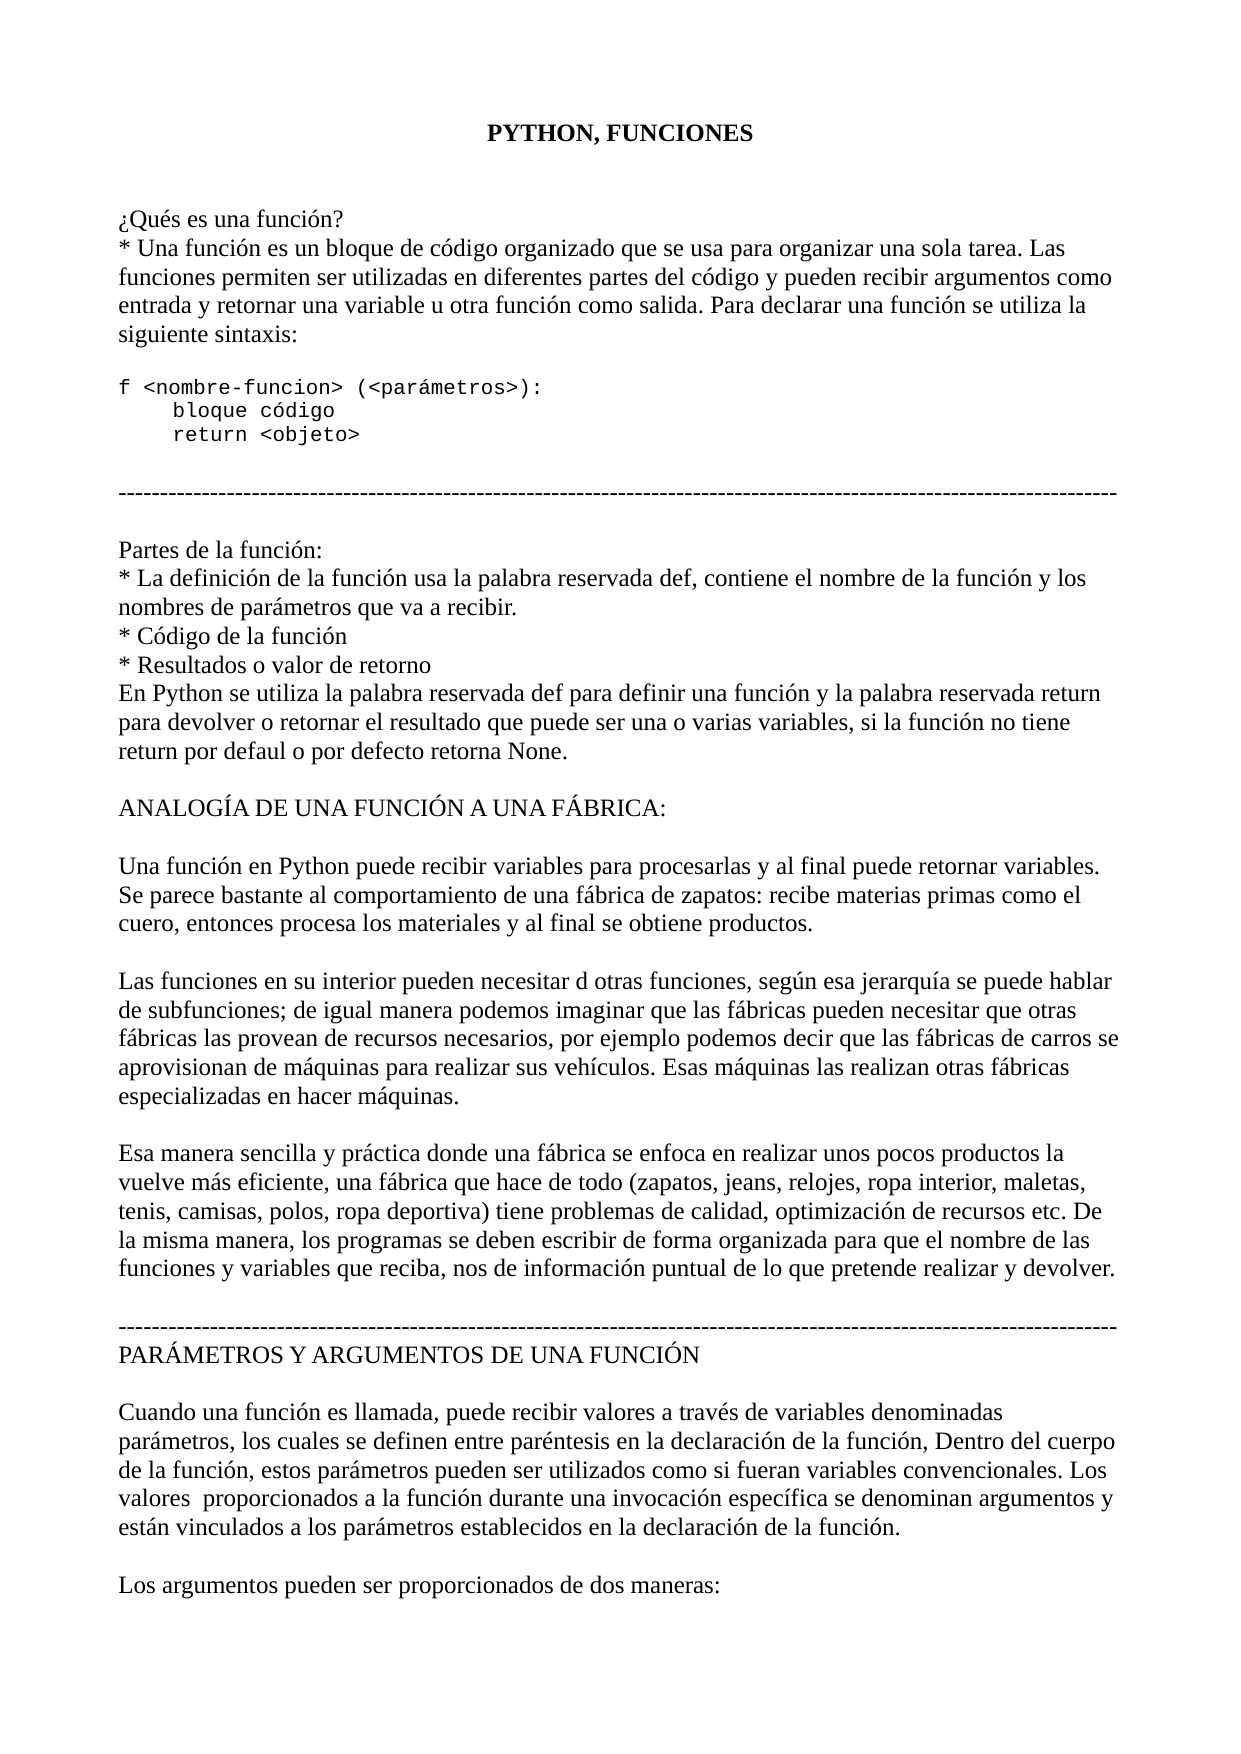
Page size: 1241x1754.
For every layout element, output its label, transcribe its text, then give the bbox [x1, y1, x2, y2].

text * La definición de la función usa la palabra reservada def, contiene el nombre de la función y los nombres de parámetros que va a recibir. [118, 563, 1122, 621]
text ------------------------------------------------------------------------------------------------------------------------ [118, 1311, 1122, 1340]
text bloque código [118, 401, 1122, 424]
text * Resultados o valor de retorno [118, 650, 1122, 678]
text Una función en Python puede recibir variables para procesarlas y al final puede retornar variables. [118, 851, 1122, 880]
text Cuando una función es llamada, puede recibir valores a través de variables denominadas parámetros, los cuales se definen entre paréntesis en la declaración de la función, Dentro del cuerpo de la función, estos parámetros pueden ser utilizados como si fueran variables convencionales. Los valores proporcionados a la función durante una invocación específica se denominan argumentos y están vinculados a los parámetros establecidos en la declaración de la función. [118, 1397, 1122, 1541]
text ANALOGÍA DE UNA FUNCIÓN A UNA FÁBRICA: [118, 793, 1122, 822]
text Se parece bastante al comportamiento de una fábrica de zapatos: recibe materias primas como el cuero, entonces procesa los materiales y al final se obtiene productos. [118, 880, 1122, 937]
text Esa manera sencilla y práctica donde una fábrica se enfoca en realizar unos pocos productos la vuelve más eficiente, una fábrica que hace de todo (zapatos, jeans, relojes, ropa interior, maletas, tenis, camisas, polos, ropa deportiva) tiene problemas de calidad, optimización de recursos etc. De la misma manera, los programas se deben escribir de forma organizada para que el nombre de las funciones y variables que reciba, nos de información puntual de lo que pretende realizar y devolver. [118, 1138, 1122, 1282]
text f <nombre-funcion> (<parámetros>): [118, 377, 1122, 401]
text ------------------------------------------------------------------------------------------------------------------------ [118, 477, 1122, 506]
text * Una función es un bloque de código organizado que se usa para organizar una sola tarea. Las funciones permiten ser utilizadas en diferentes partes del código y pueden recibir argumentos como entrada y retornar una variable u otra función como salida. Para declarar una función se utiliza la siguiente sintaxis: [118, 233, 1122, 348]
text PARÁMETROS Y ARGUMENTOS DE UNA FUNCIÓN [118, 1340, 1122, 1368]
text Las funciones en su interior pueden necesitar d otras funciones, según esa jerarquía se puede hablar de subfunciones; de igual manera podemos imaginar que las fábricas pueden necesitar que otras fábricas las provean de recursos necesarios, por ejemplo podemos decir que las fábricas de carros se aprovisionan de máquinas para realizar sus vehículos. Esas máquinas las realizan otras fábricas especializadas en hacer máquinas. [118, 966, 1122, 1110]
text Los argumentos pueden ser proporcionados de dos maneras: [118, 1570, 1122, 1598]
text * Código de la función [118, 621, 1122, 650]
text ¿Qués es una función? [118, 204, 1122, 233]
text return <objeto> [118, 424, 1122, 448]
text En Python se utiliza la palabra reservada def para definir una función y la palabra reservada return para devolver o retornar el resultado que puede ser una o varias variables, si la función no tiene return por defaul o por defecto retorna None. [118, 678, 1122, 765]
text Partes de la función: [118, 535, 1122, 563]
text PYTHON, FUNCIONES [118, 118, 1122, 147]
